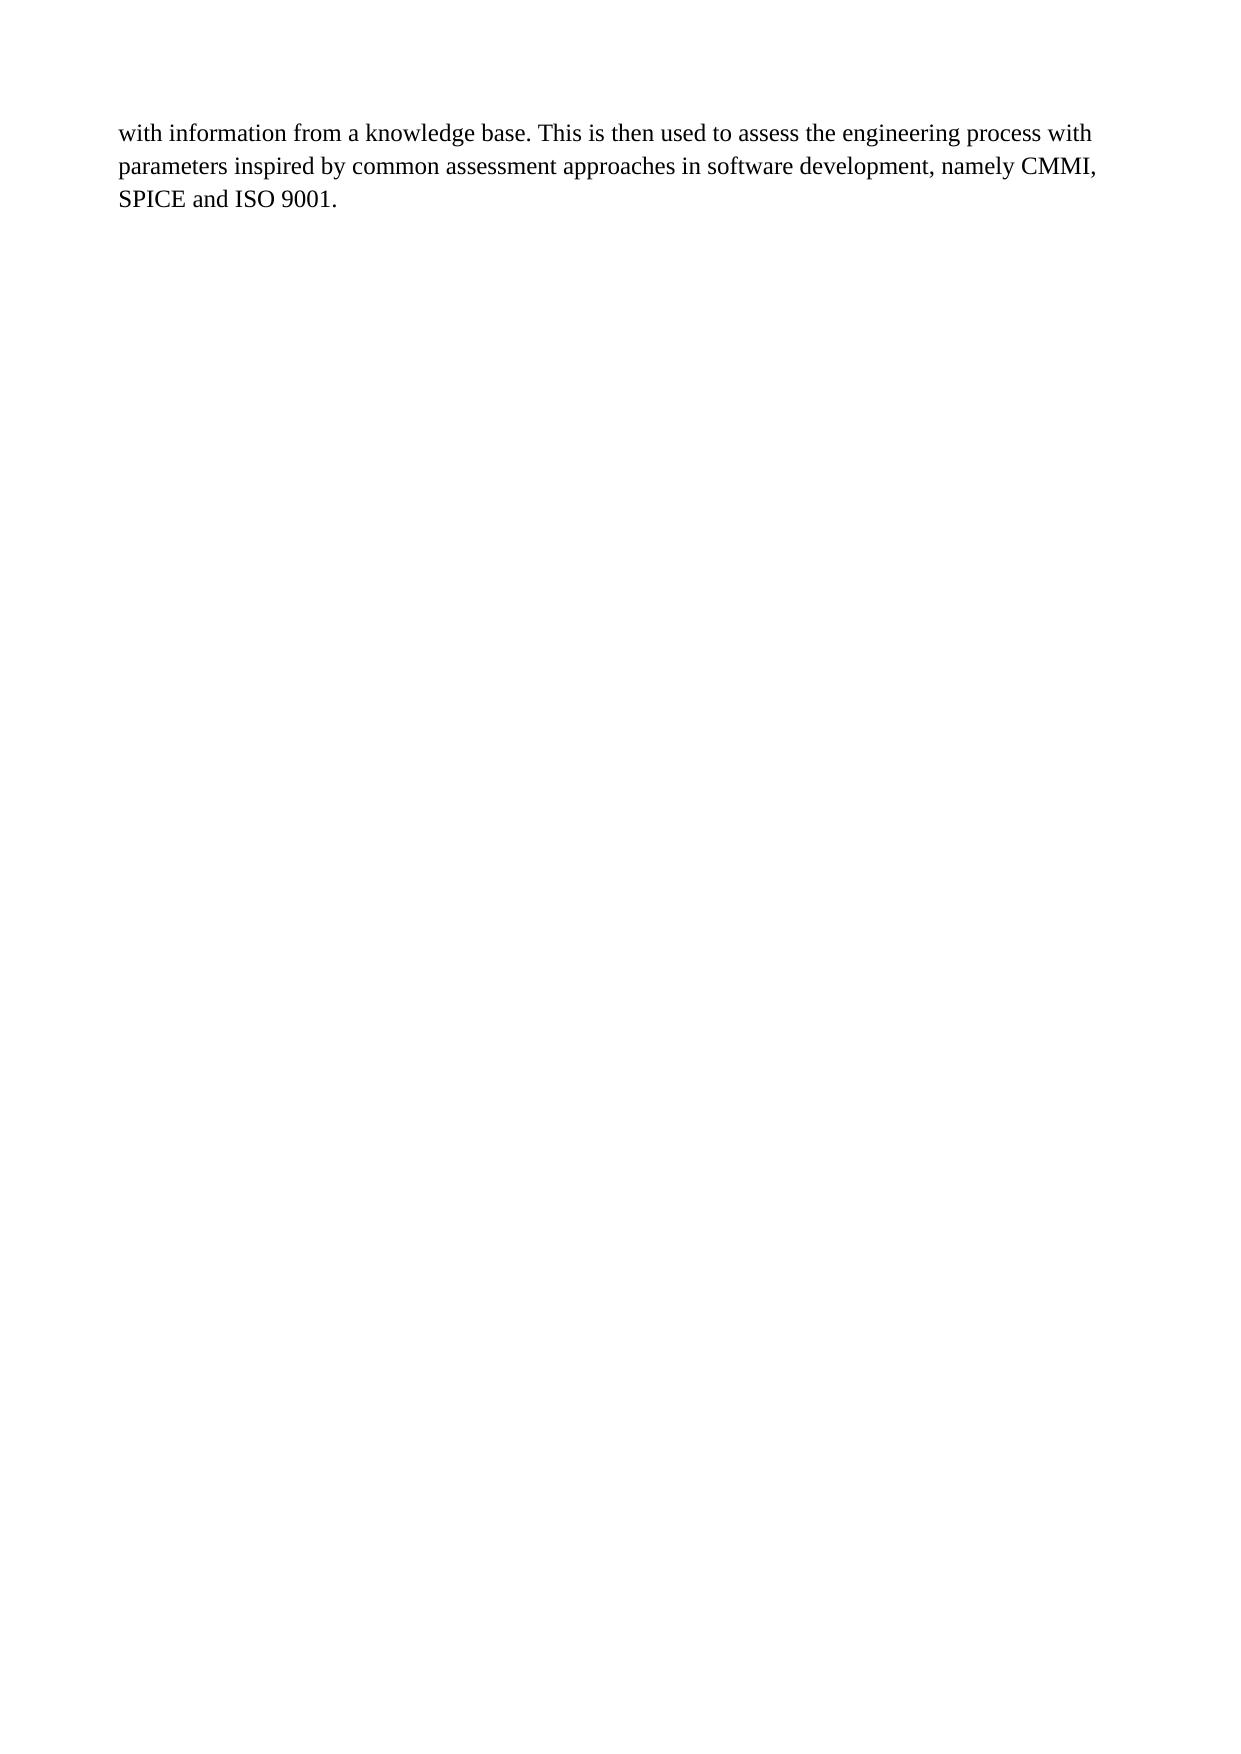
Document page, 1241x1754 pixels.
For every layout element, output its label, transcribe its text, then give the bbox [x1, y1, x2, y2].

text with information from a knowledge base. This is then used to assess the engineering process with parameters inspired by common assessment approaches in software development, namely CMMI, SPICE and ISO 9001. [118, 118, 1122, 213]
